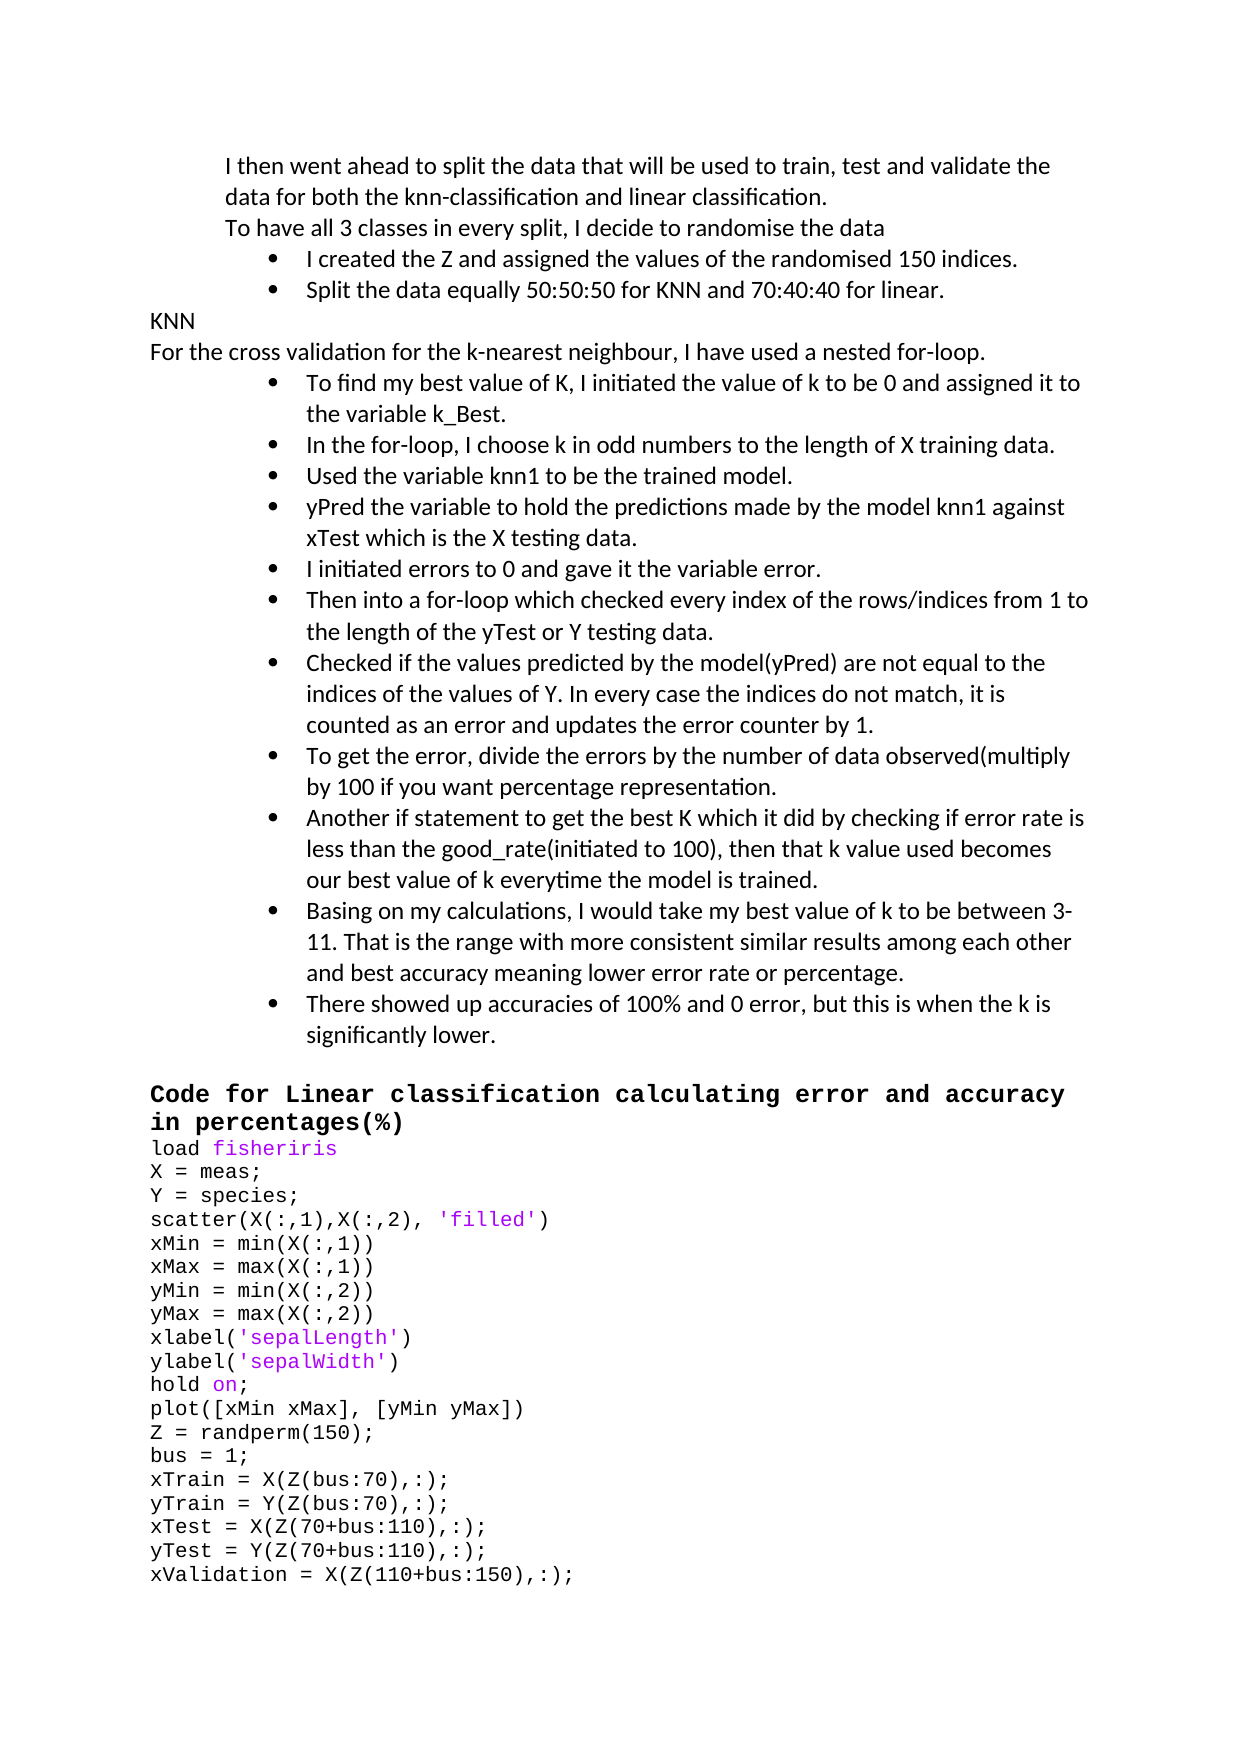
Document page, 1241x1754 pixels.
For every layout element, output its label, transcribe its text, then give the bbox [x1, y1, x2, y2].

text ylabel('sepalWidth') [150, 1351, 1090, 1374]
text yTrain = Y(Z(bus:70),:); [150, 1493, 1090, 1516]
text Y = species; [150, 1185, 1090, 1209]
text For the cross validation for the k-nearest neighbour, I have used a nested for-loop. [150, 336, 1090, 367]
text scatter(X(:,1),X(:,2), 'filled') [150, 1209, 1090, 1232]
list Split the data equally 50:50:50 for KNN and 70:40:40 for linear. [269, 274, 1090, 305]
list To have all 3 classes in every split, I decide to randomise the data [225, 212, 1090, 243]
text yMin = min(X(:,2)) [150, 1280, 1090, 1303]
list I then went ahead to split the data that will be used to train, test and validate the data for both the knn-classification and linear classification. [225, 150, 1090, 212]
text plot([xMin xMax], [yMin yMax]) [150, 1398, 1090, 1422]
list Then into a for-loop which checked every index of the rows/indices from 1 to the length of the yTest or Y testing data. [269, 584, 1090, 646]
list Another if statement to get the best K which it did by checking if error rate is less than the good_rate(initiated to 100), then that k value used becomes our best value of k everytime the model is trained. [269, 802, 1090, 894]
text KNN [150, 305, 1090, 336]
list Used the variable knn1 to be the trained model. [269, 460, 1090, 491]
text xMin = min(X(:,1)) [150, 1232, 1090, 1256]
list Basing on my calculations, I would take my best value of k to be between 3-11. That is the range with more consistent similar results among each other and best accuracy meaning lower error rate or percentage. [269, 895, 1090, 988]
list I initiated errors to 0 and gave it the variable error. [269, 553, 1090, 584]
list To find my best value of K, I initiated the value of k to be 0 and assigned it to the variable k_Best. [269, 367, 1090, 429]
text Code for Linear classification calculating error and accuracy in percentages(%) [150, 1081, 1090, 1138]
text bus = 1; [150, 1445, 1090, 1469]
text xTest = X(Z(70+bus:110),:); [150, 1516, 1090, 1540]
text Z = randperm(150); [150, 1422, 1090, 1445]
text X = meas; [150, 1162, 1090, 1185]
list In the for-loop, I choose k in odd numbers to the length of X training data. [269, 429, 1090, 460]
text load fisheriris [150, 1138, 1090, 1162]
text hold on; [150, 1374, 1090, 1398]
list To get the error, divide the errors by the number of data observed(multiply by 100 if you want percentage representation. [269, 740, 1090, 801]
text xlabel('sepalLength') [150, 1327, 1090, 1351]
text yTest = Y(Z(70+bus:110),:); [150, 1540, 1090, 1563]
list yPred the variable to hold the predictions made by the model knn1 against xTest which is the X testing data. [269, 491, 1090, 553]
text xTrain = X(Z(bus:70),:); [150, 1469, 1090, 1493]
text xMax = max(X(:,1)) [150, 1256, 1090, 1280]
text yMax = max(X(:,2)) [150, 1303, 1090, 1327]
list There showed up accuracies of 100% and 0 error, but this is when the k is significantly lower. [269, 988, 1090, 1050]
text xValidation = X(Z(110+bus:150),:); [150, 1563, 1090, 1587]
list Checked if the values predicted by the model(yPred) are not equal to the indices of the values of Y. In every case the indices do not match, it is counted as an error and updates the error counter by 1. [269, 647, 1090, 739]
list I created the Z and assigned the values of the randomised 150 indices. [269, 243, 1090, 274]
